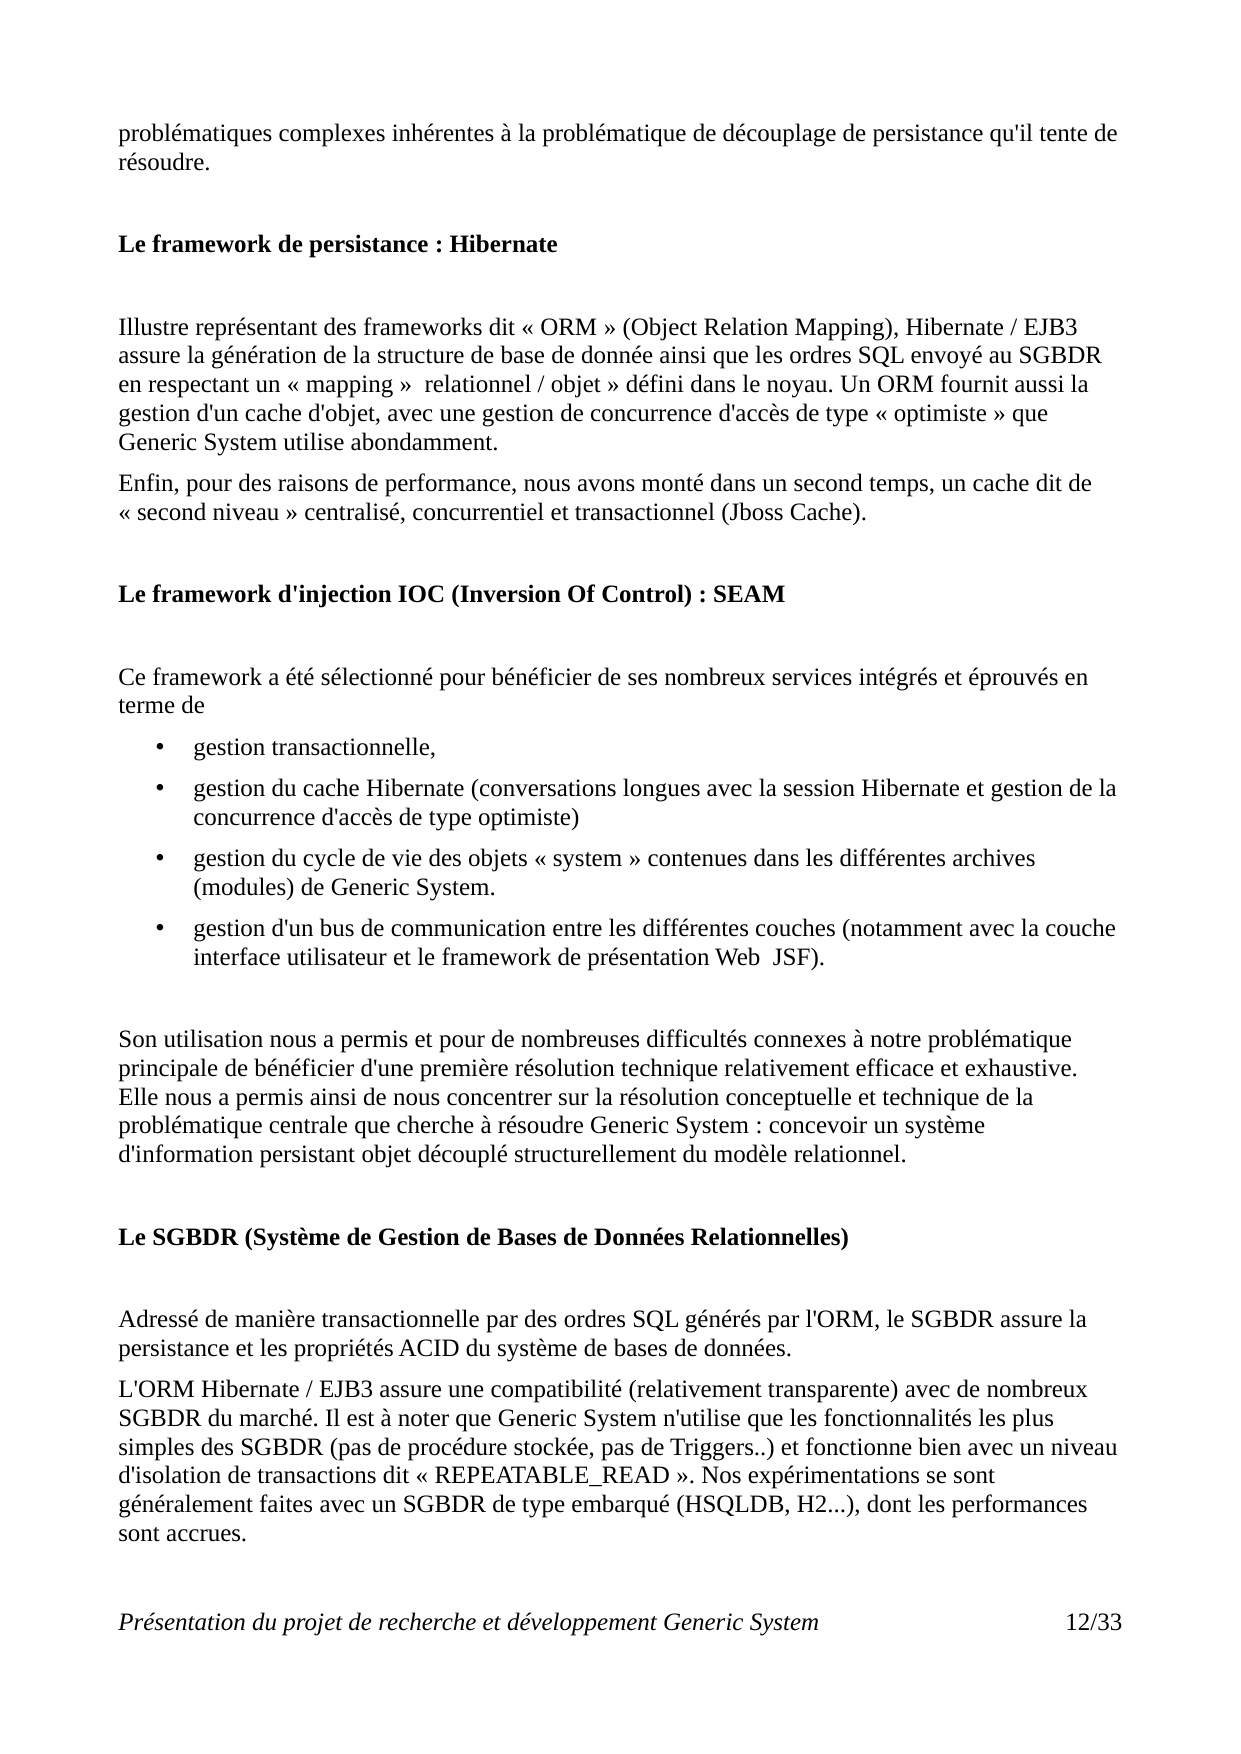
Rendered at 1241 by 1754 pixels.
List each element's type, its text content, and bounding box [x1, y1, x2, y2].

list gestion du cycle de vie des objets « system » contenues dans les différentes archives (modules) de Generic System. [156, 843, 1122, 901]
text problématiques complexes inhérentes à la problématique de découplage de persistance qu'il tente de résoudre. [118, 118, 1122, 176]
text Illustre représentant des frameworks dit « ORM » (Object Relation Mapping), Hibernate / EJB3 assure la génération de la structure de base de donnée ainsi que les ordres SQL envoyé au SGBDR en respectant un « mapping » relationnel / objet » défini dans le noyau. Un ORM fournit aussi la gestion d'un cache d'objet, avec une gestion de concurrence d'accès de type « optimiste » que Generic System utilise abondamment. [118, 312, 1122, 456]
list gestion transactionnelle, [156, 732, 1122, 761]
text Adressé de manière transactionnelle par des ordres SQL générés par l'ORM, le SGBDR assure la persistance et les propriétés ACID du système de bases de données. [118, 1304, 1122, 1362]
text Ce framework a été sélectionné pour bénéficier de ses nombreux services intégrés et éprouvés en terme de [118, 662, 1122, 719]
text Enfin, pour des raisons de performance, nous avons monté dans un second temps, un cache dit de « second niveau » centralisé, concurrentiel et transactionnel (Jboss Cache). [118, 468, 1122, 526]
text Le framework de persistance : Hibernate [118, 229, 1122, 258]
text Son utilisation nous a permis et pour de nombreuses difficultés connexes à notre problématique principale de bénéficier d'une première résolution technique relativement efficace et exhaustive. Elle nous a permis ainsi de nous concentrer sur la résolution conceptuelle et technique de la problématique centrale que cherche à résoudre Generic System : concevoir un système d'information persistant objet découplé structurellement du modèle relationnel. [118, 1024, 1122, 1168]
text Le framework d'injection IOC (Inversion Of Control) : SEAM [118, 579, 1122, 608]
list gestion d'un bus de communication entre les différentes couches (notamment avec la couche interface utilisateur et le framework de présentation Web JSF). [156, 913, 1122, 971]
text Le SGBDR (Système de Gestion de Bases de Données Relationnelles) [118, 1222, 1122, 1251]
list gestion du cache Hibernate (conversations longues avec la session Hibernate et gestion de la concurrence d'accès de type optimiste) [156, 773, 1122, 831]
text L'ORM Hibernate / EJB3 assure une compatibilité (relativement transparente) avec de nombreux SGBDR du marché. Il est à noter que Generic System n'utilise que les fonctionnalités les plus simples des SGBDR (pas de procédure stockée, pas de Triggers..) et fonctionne bien avec un niveau d'isolation de transactions dit « REPEATABLE_READ ». Nos expérimentations se sont généralement faites avec un SGBDR de type embarqué (HSQLDB, H2...), dont les performances sont accrues. [118, 1374, 1122, 1547]
